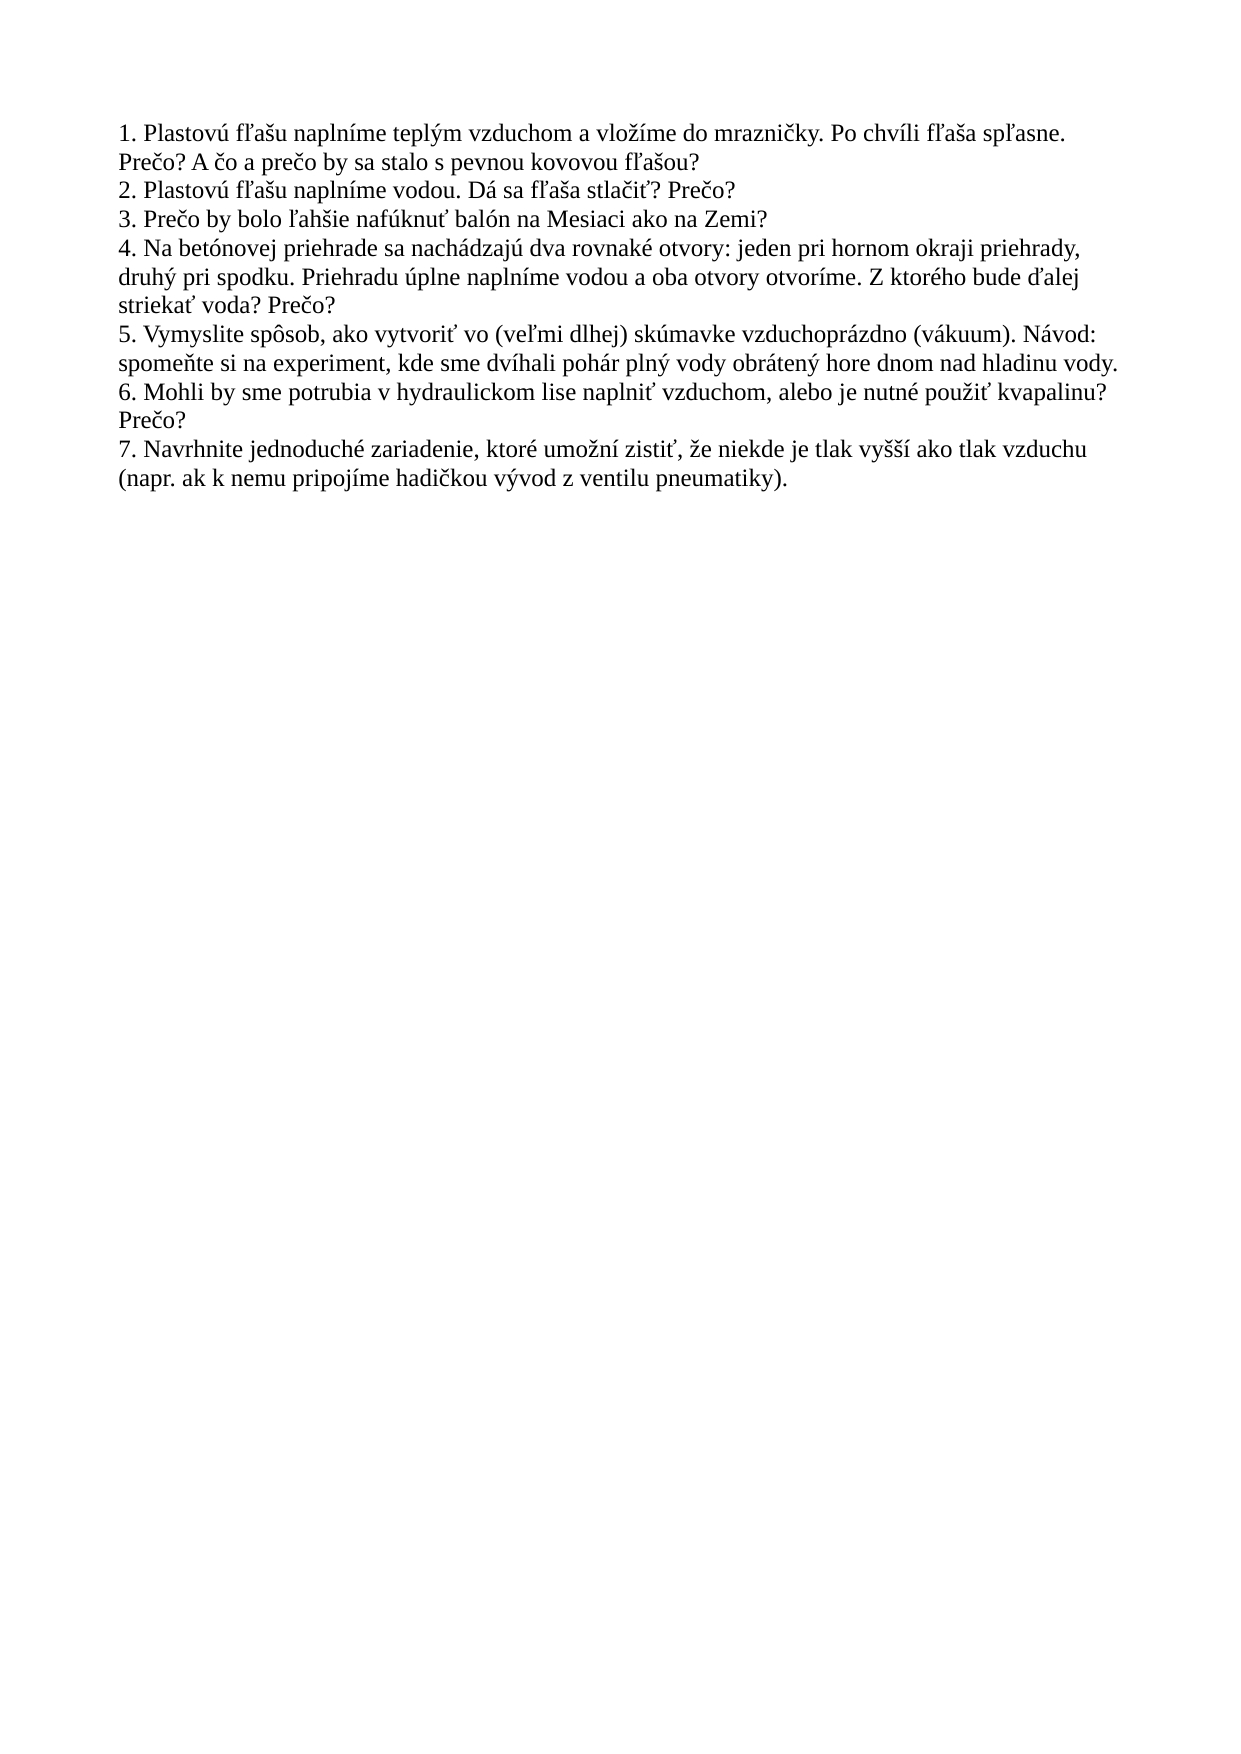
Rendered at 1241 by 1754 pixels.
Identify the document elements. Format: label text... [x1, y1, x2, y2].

text 3. Prečo by bolo ľahšie nafúknuť balón na Mesiaci ako na Zemi? [118, 204, 1122, 233]
text 5. Vymyslite spôsob, ako vytvoriť vo (veľmi dlhej) skúmavke vzduchoprázdno (vákuum). Návod: spomeňte si na experiment, kde sme dvíhali pohár plný vody obrátený hore dnom nad hladinu vody. [118, 319, 1122, 377]
text 6. Mohli by sme potrubia v hydraulickom lise naplniť vzduchom, alebo je nutné použiť kvapalinu? Prečo? [118, 377, 1122, 434]
text 4. Na betónovej priehrade sa nachádzajú dva rovnaké otvory: jeden pri hornom okraji priehrady, druhý pri spodku. Priehradu úplne naplníme vodou a oba otvory otvoríme. Z ktorého bude ďalej striekať voda? Prečo? [118, 233, 1122, 319]
text 2. Plastovú fľašu naplníme vodou. Dá sa fľaša stlačiť? Prečo? [118, 176, 1122, 204]
text 1. Plastovú fľašu naplníme teplým vzduchom a vložíme do mrazničky. Po chvíli fľaša spľasne. Prečo? A čo a prečo by sa stalo s pevnou kovovou fľašou? [118, 118, 1122, 176]
text 7. Navrhnite jednoduché zariadenie, ktoré umožní zistiť, že niekde je tlak vyšší ako tlak vzduchu (napr. ak k nemu pripojíme hadičkou vývod z ventilu pneumatiky). [118, 434, 1122, 492]
